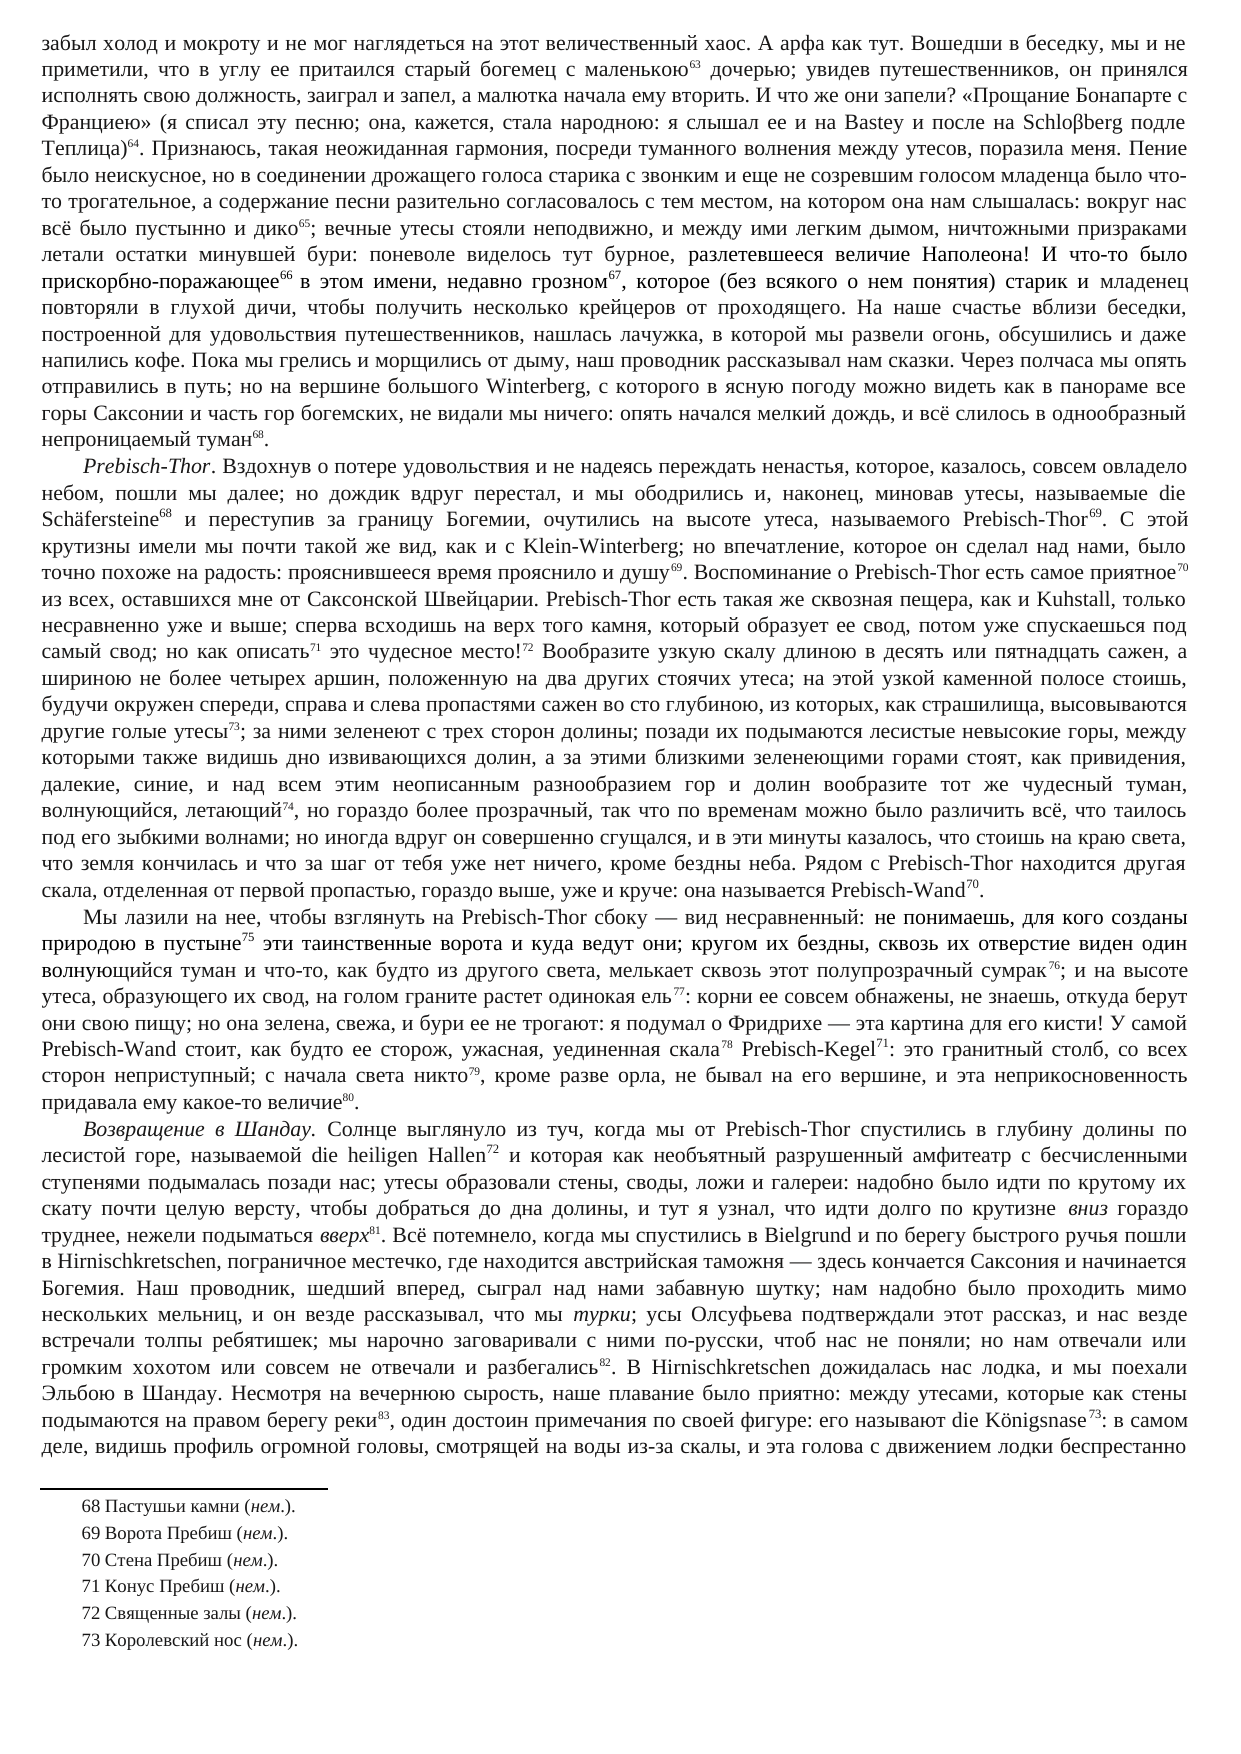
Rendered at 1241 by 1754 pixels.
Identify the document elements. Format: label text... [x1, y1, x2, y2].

text Возвращение в Шандау. Солнце выглянуло из туч, когда мы от Prebisch-Thor спустились в глубину долины по лесистой горе, называемой die heiligen Hallen и которая как необъятный разрушенный амфитеатр с бесчисленными ступенями подымалась позади нас; утесы образовали стены, своды, ложи и галереи: надобно было идти по крутому их скату почти целую версту, чтобы добраться до дна долины, и тут я узнал, что идти долго по крутизне вниз гораздо труднее, нежели подыматься вверх81. Всё потемнело, когда мы спустились в Bielgrund и по берегу быстрого ручья пошли в Hirnischkretschen, пограничное местечко, где находится австрийская таможня — здесь кончается Саксония и начинается Богемия. Наш проводник, шедший вперед, сыграл над нами забавную шутку; нам надобно было проходить мимо нескольких мельниц, и он везде рассказывал, что мы турки; усы Олсуфьева подтверждали этот рассказ, и нас везде встречали толпы ребятишек; мы нарочно заговаривали с ними по-русски, чтоб нас не поняли; но нам отвечали или громким хохотом или совсем не отвечали и разбегались82. В Hirnischkretschen дожидалась нас лодка, и мы поехали Эльбою в Шандау. Несмотря на вечернюю сырость, наше плавание было приятно: между утесами, которые как стены подымаются на правом берегу реки83, один достоин примечания по своей фигуре: его называют die Königsnase: в самом деле, видишь профиль огромной головы, смотрящей на воды из-за скалы, и эта голова с движением лодки беспрестанно [41, 1116, 1188, 1458]
text Священные залы (нем.). [40, 1602, 1188, 1624]
text забыл холод и мокроту и не мог наглядеться на этот величественный хаос. А арфа как тут. Вошедши в беседку, мы и не приметили, что в углу ее притаился старый богемец с маленькою63 дочерью; увидев путешественников, он принялся исполнять свою должность, заиграл и запел, а малютка начала ему вторить. И что же они запели? «Прощание Бонапарте с Франциею» (я списал эту песню; она, кажется, стала народною: я слышал ее и на Bastey и после на Schloβberg подле Теплица)64. Признаюсь, такая неожиданная гармония, посреди туманного волнения между утесов, поразила меня. Пение было неискусное, но в соединении дрожащего голоса старика с звонким и еще не созревшим голосом младенца было что-то трогательное, а содержание песни разительно согласовалось с тем местом, на котором она нам слышалась: вокруг нас всё было пустынно и дико65; вечные утесы стояли неподвижно, и между ими легким дымом, ничтожными призраками летали остатки минувшей бури: поневоле виделось тут бурное, разлетевшееся величие Наполеона! И что-то было прискорбно-поражающее66 в этом имени, недавно грозном67, которое (без всякого о нем понятия) старик и младенец повторяли в глухой дичи, чтобы получить несколько крейцеров от проходящего. На наше счастье вблизи беседки, построенной для удовольствия путешественников, нашлась лачужка, в которой мы развели огонь, обсушились и даже напились кофе. Пока мы грелись и морщились от дыму, наш проводник рассказывал нам сказки. Через полчаса мы опять отправились в путь; но на вершине большого Winterberg, с которого в ясную погоду можно видеть как в панораме все горы Саксонии и часть гор богемских, не видали мы ничего: опять начался мелкий дождь, и всё слилось в однообразный непроницаемый туман68. [41, 29, 1188, 452]
text Ворота Пребиш (нем.). [40, 1522, 1188, 1543]
text Королевский нос (нем.). [40, 1629, 1188, 1651]
text Стена Пребиш (нем.). [40, 1549, 1188, 1570]
text Мы лазили на нее, чтобы взглянуть на Prebisch-Thor сбоку — вид несравненный: не понимаешь, для кого созданы природою в пустыне75 эти таинственные ворота и куда ведут они; кругом их бездны, сквозь их отверстие виден один волнующийся туман и что-то, как будто из другого света, мелькает сквозь этот полупрозрачный сумрак76; и на высоте утеса, образующего их свод, на голом граните растет одинокая ель77: корни ее совсем обнажены, не знаешь, откуда берут они свою пищу; но она зелена, свежа, и бури ее не трогают: я подумал о Фридрихе — эта картина для его кисти! У самой Prebisch-Wand стоит, как будто ее сторож, ужасная, уединенная скала78 Prebisch-Kegel: это гранитный столб, со всех сторон неприступный; с начала света никто79, кроме разве орла, не бывал на его вершине, и эта неприкосновенность придавала ему какое-то величие80. [41, 904, 1188, 1114]
text Пастушьи камни (нем.). [40, 1495, 1188, 1517]
text Конус Пребиш (нем.). [40, 1575, 1188, 1597]
text Prebisch-Thor. Вздохнув о потере удовольствия и не надеясь переждать ненастья, которое, казалось, совсем овладело небом, пошли мы далее; но дождик вдруг перестал, и мы ободрились и, наконец, миновав утесы, называемые die Schäfersteine и переступив за границу Богемии, очутились на высоте утеса, называемого Prebisch-Thor. С этой крутизны имели мы почти такой же вид, как и с Klein-Winterberg; но впечатление, которое он сделал над нами, было точно похоже на радость: прояснившееся время прояснило и душу69. Воспоминание о Prebisch-Thor есть самое приятное70 из всех, оставшихся мне от Саксонской Швейцарии. Prebisch-Thor есть такая же сквозная пещера, как и Kuhstall, только несравненно уже и выше; сперва всходишь на верх того камня, который образует ее свод, потом уже спускаешься под самый свод; но как описать71 это чудесное место!72 Вообразите узкую скалу длиною в десять или пятнадцать сажен, а шириною не более четырех аршин, положенную на два других стоячих утеса; на этой узкой каменной полосе стоишь, будучи окружен спереди, справа и слева пропастями сажен во сто глубиною, из которых, как страшилища, высовываются другие голые утесы73; за ними зеленеют с трех сторон долины; позади их подымаются лесистые невысокие горы, между которыми также видишь дно извивающихся долин, а за этими близкими зеленеющими горами стоят, как привидения, далекие, синие, и над всем этим неописанным разнообразием гор и долин вообразите тот же чудесный туман, волнующийся, летающий74, но гораздо более прозрачный, так что по временам можно было различить всё, что таилось под его зыбкими волнами; но иногда вдруг он совершенно сгущался, и в эти минуты казалось, что стоишь на краю света, что земля кончилась и что за шаг от тебя уже нет ничего, кроме бездны неба. Рядом с Prebisch-Thor находится другая скала, отделенная от первой пропастью, гораздо выше, уже и круче: она называется Prebisch-Wand. [41, 453, 1188, 902]
